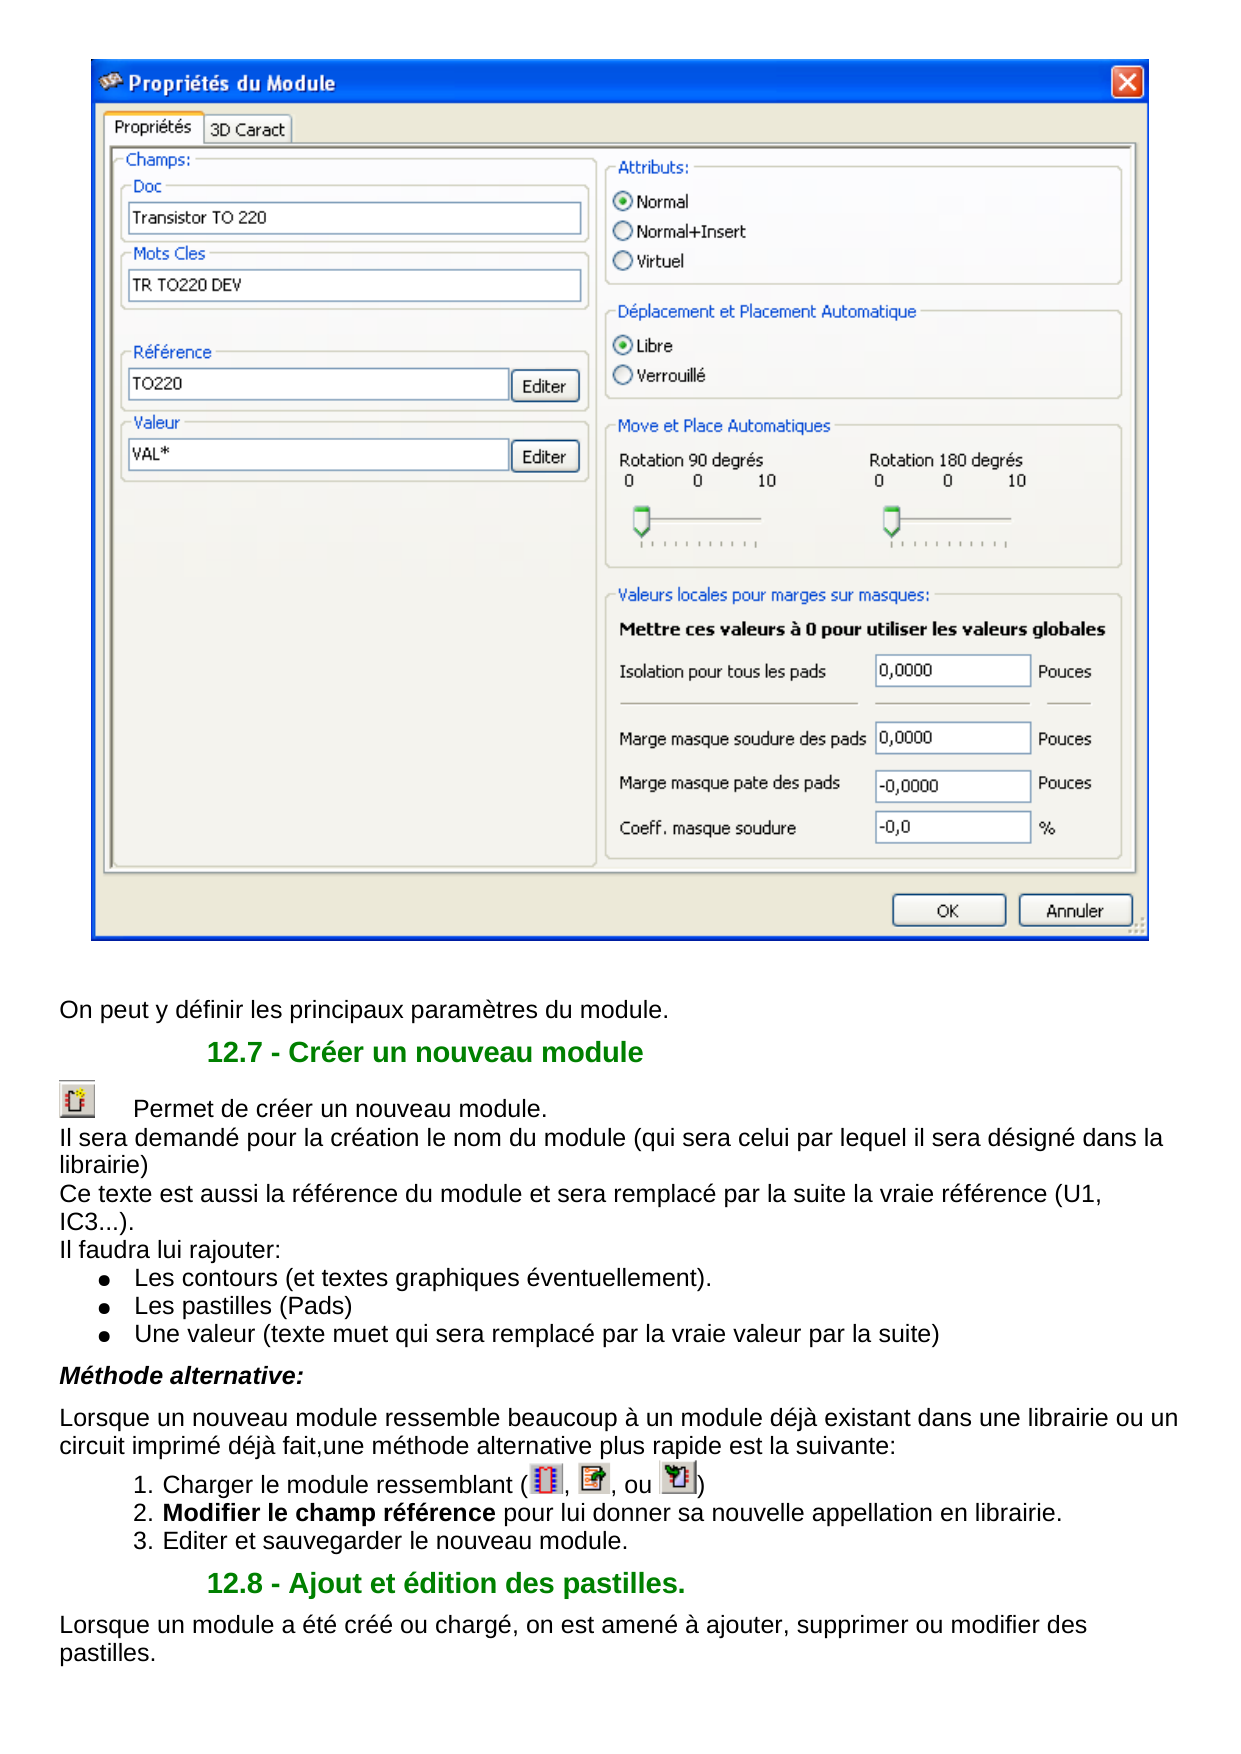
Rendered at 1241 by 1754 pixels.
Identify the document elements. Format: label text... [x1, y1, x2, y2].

list Charger le module ressemblant (, , ou ) [133, 1459, 1181, 1499]
picture [659, 1459, 697, 1494]
subtitle Ajout et édition des pastilles. [133, 1567, 1181, 1599]
picture [59, 1080, 95, 1118]
text Ce texte est aussi la référence du module et sera remplacé par la suite la vraie référence (U1, IC3...). [59, 1179, 1181, 1236]
list Les pastilles (Pads) [97, 1292, 1181, 1319]
text Lorsque un nouveau module ressemble beaucoup à un module déjà existant dans une librairie ou un circuit imprimé déjà fait,une méthode alternative plus rapide est la suivante: [59, 1403, 1181, 1459]
picture [91, 59, 1149, 941]
text Il faudra lui rajouter: [59, 1236, 1181, 1263]
list Modifier le champ référence pour lui donner sa nouvelle appellation en librairie. [133, 1499, 1181, 1527]
picture [577, 1460, 611, 1494]
text Permet de créer un nouveau module. [59, 1080, 1181, 1123]
text Lorsque un module a été créé ou chargé, on est amené à ajouter, supprimer ou modifier des pastilles. [59, 1611, 1181, 1667]
list Une valeur (texte muet qui sera remplacé par la vraie valeur par la suite) [97, 1319, 1181, 1348]
text On peut y définir les principaux paramètres du module. [59, 996, 1181, 1024]
text Méthode alternative: [59, 1362, 1181, 1389]
list Les contours (et textes graphiques éventuellement). [97, 1263, 1181, 1292]
subtitle Créer un nouveau module [133, 1036, 1181, 1068]
text Il sera demandé pour la création le nom du module (qui sera celui par lequel il sera désigné dans la librairie) [59, 1123, 1181, 1179]
list Editer et sauvegarder le nouveau module. [133, 1527, 1181, 1555]
